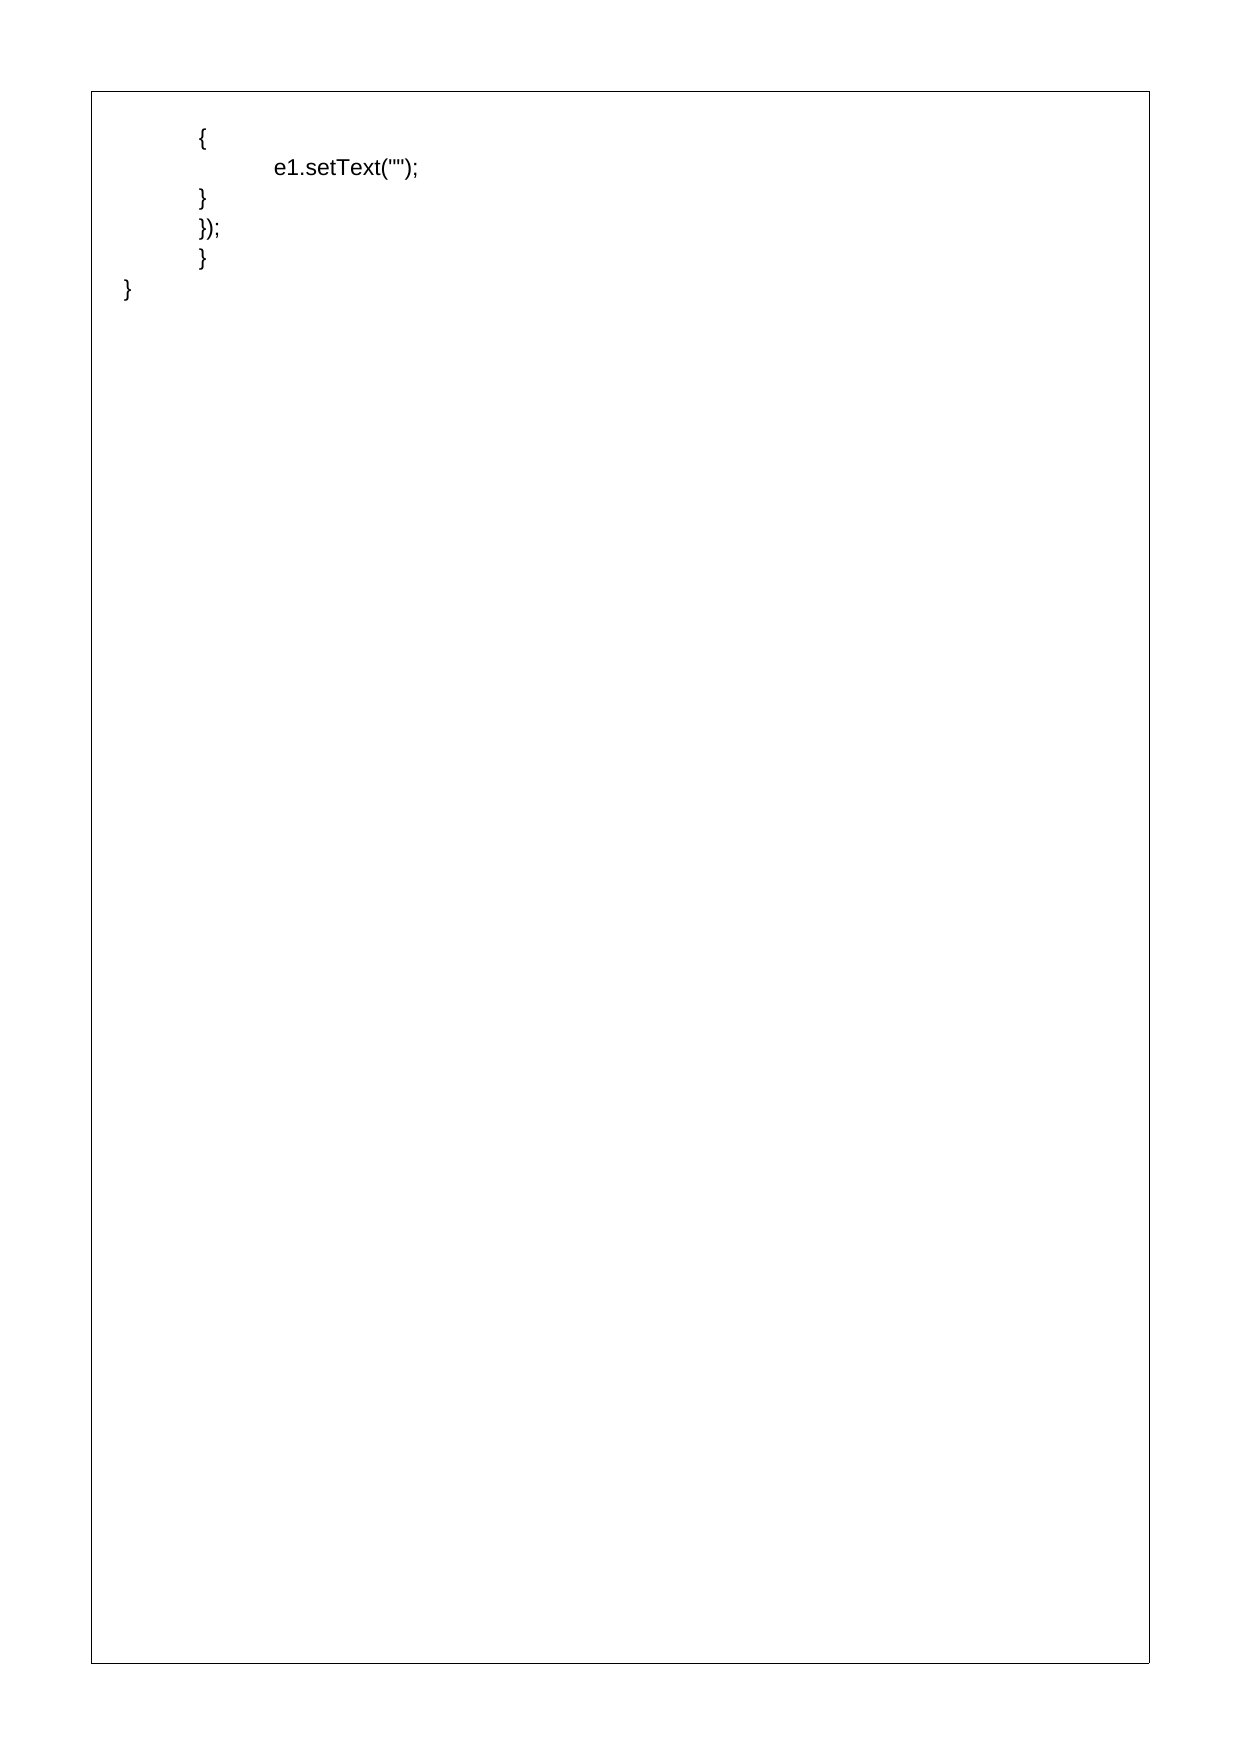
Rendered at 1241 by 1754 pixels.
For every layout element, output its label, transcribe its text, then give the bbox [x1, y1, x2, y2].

text { [123, 123, 1117, 150]
text } [123, 274, 1117, 301]
text e1.setText(""); [123, 154, 1117, 180]
text } [123, 184, 1117, 210]
text } [123, 244, 1117, 271]
text }); [123, 214, 1117, 241]
